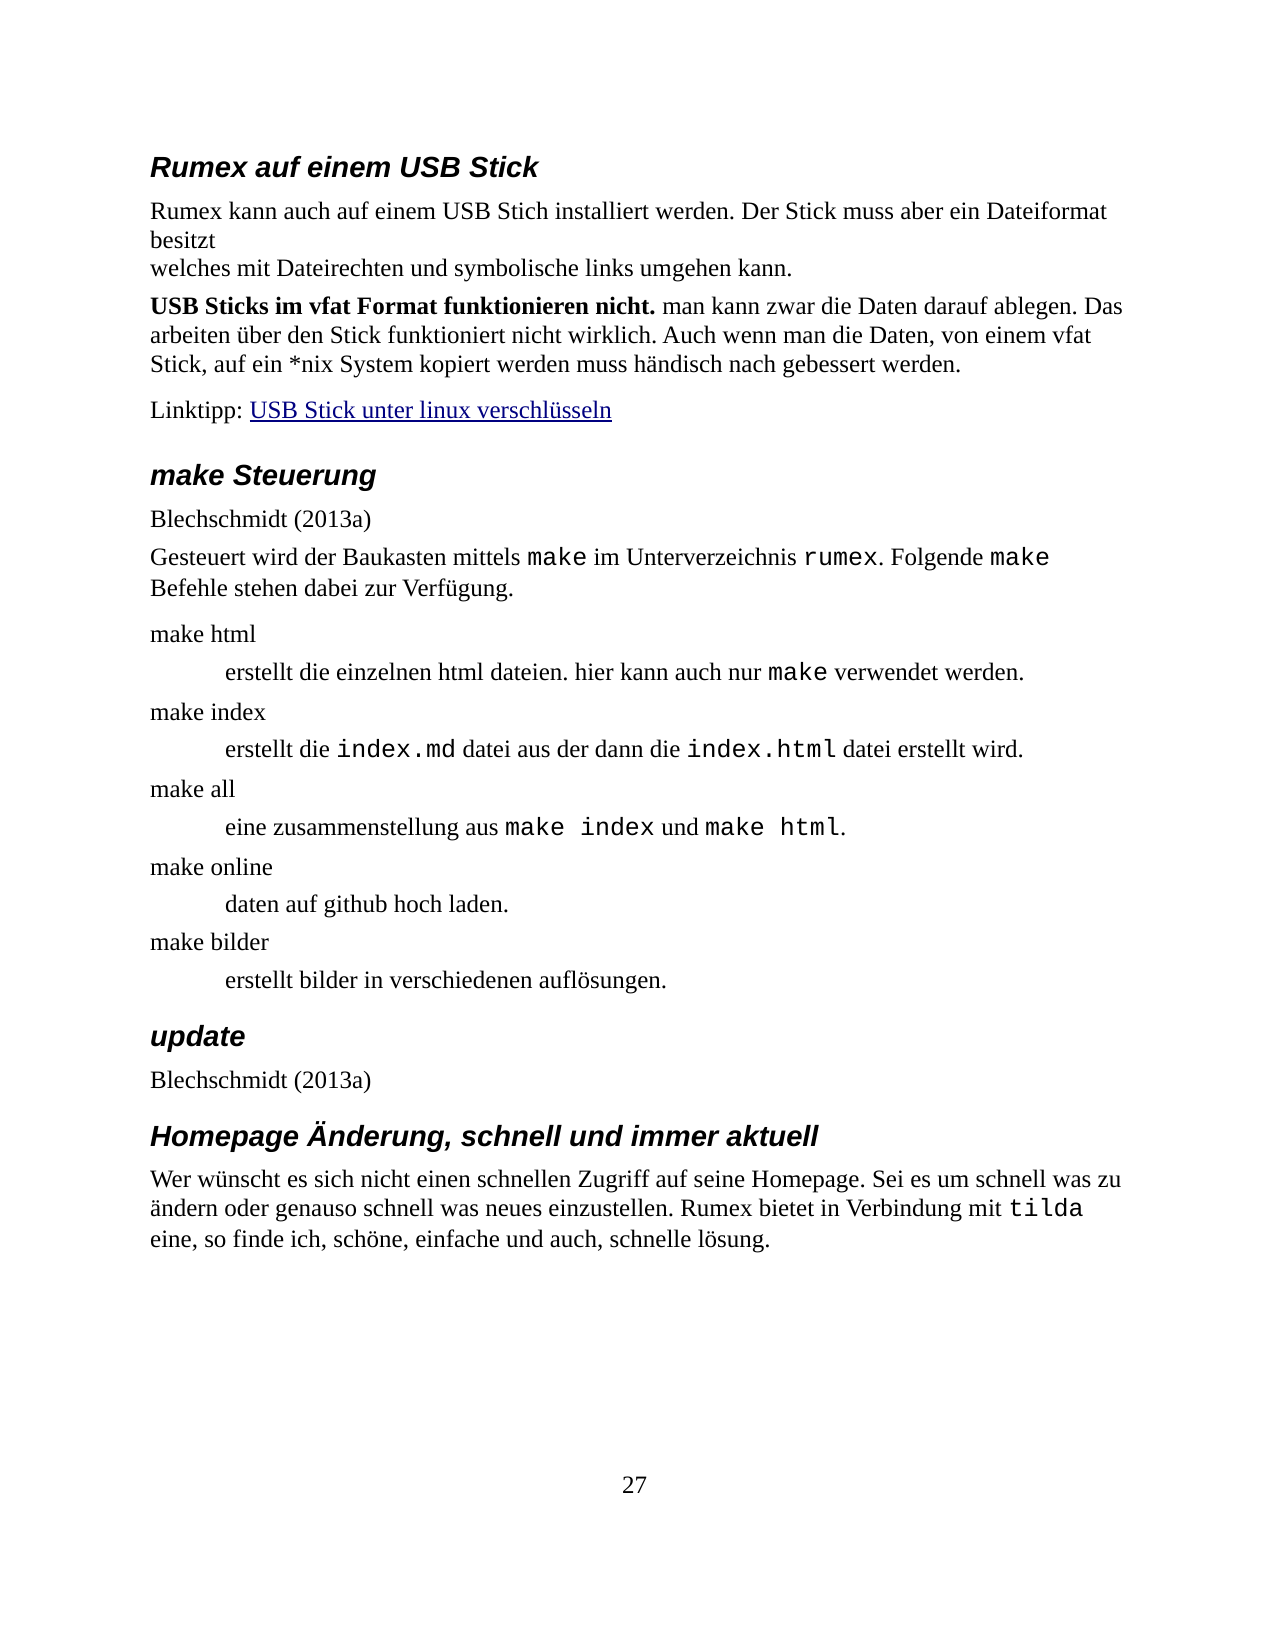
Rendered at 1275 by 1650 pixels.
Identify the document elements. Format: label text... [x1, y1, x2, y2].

subtitle Homepage Änderung, schnell und immer aktuell [150, 1118, 1125, 1152]
subtitle update [150, 1019, 1125, 1052]
text Wer wünscht es sich nicht einen schnellen Zugriff auf seine Homepage. Sei es um schnell was zu ändern oder genauso schnell was neues einzustellen. Rumex bietet in Verbindung mit tilda eine, so finde ich, schöne, einfache und auch, schnelle lösung. [150, 1164, 1125, 1253]
text erstellt die index.md datei aus der dann die index.html datei erstellt wird. [225, 734, 1125, 765]
text USB Sticks im vfat Format funktionieren nicht. man kann zwar die Daten darauf ablegen. Das arbeiten über den Stick funktioniert nicht wirklich. Auch wenn man die Daten, von einem vfat Stick, auf ein *nix System kopiert werden muss händisch nach gebessert werden. [150, 291, 1125, 377]
text Blechschmidt (2013a) [150, 504, 1125, 533]
text make online [150, 852, 1125, 881]
subtitle make Steuerung [150, 458, 1125, 492]
text make html [150, 619, 1125, 648]
text daten auf github hoch laden. [225, 889, 1125, 918]
text make index [150, 697, 1125, 726]
text make all [150, 774, 1125, 803]
text erstellt bilder in verschiedenen auflösungen. [225, 965, 1125, 994]
text Linktipp: USB Stick unter linux verschlüsseln [150, 395, 1125, 424]
text Gesteuert wird der Baukasten mittels make im Unterverzeichnis rumex. Folgende make Befehle stehen dabei zur Verfügung. [150, 542, 1125, 601]
text erstellt die einzelnen html dateien. hier kann auch nur make verwendet werden. [225, 657, 1125, 688]
text make bilder [150, 927, 1125, 956]
subtitle Rumex auf einem USB Stick [150, 150, 1125, 183]
text eine zusammenstellung aus make index und make html. [225, 812, 1125, 843]
text Blechschmidt (2013a) [150, 1065, 1125, 1093]
text Rumex kann auch auf einem USB Stich installiert werden. Der Stick muss aber ein Dateiformat besitzt welches mit Dateirechten und symbolische links umgehen kann. [150, 196, 1125, 282]
